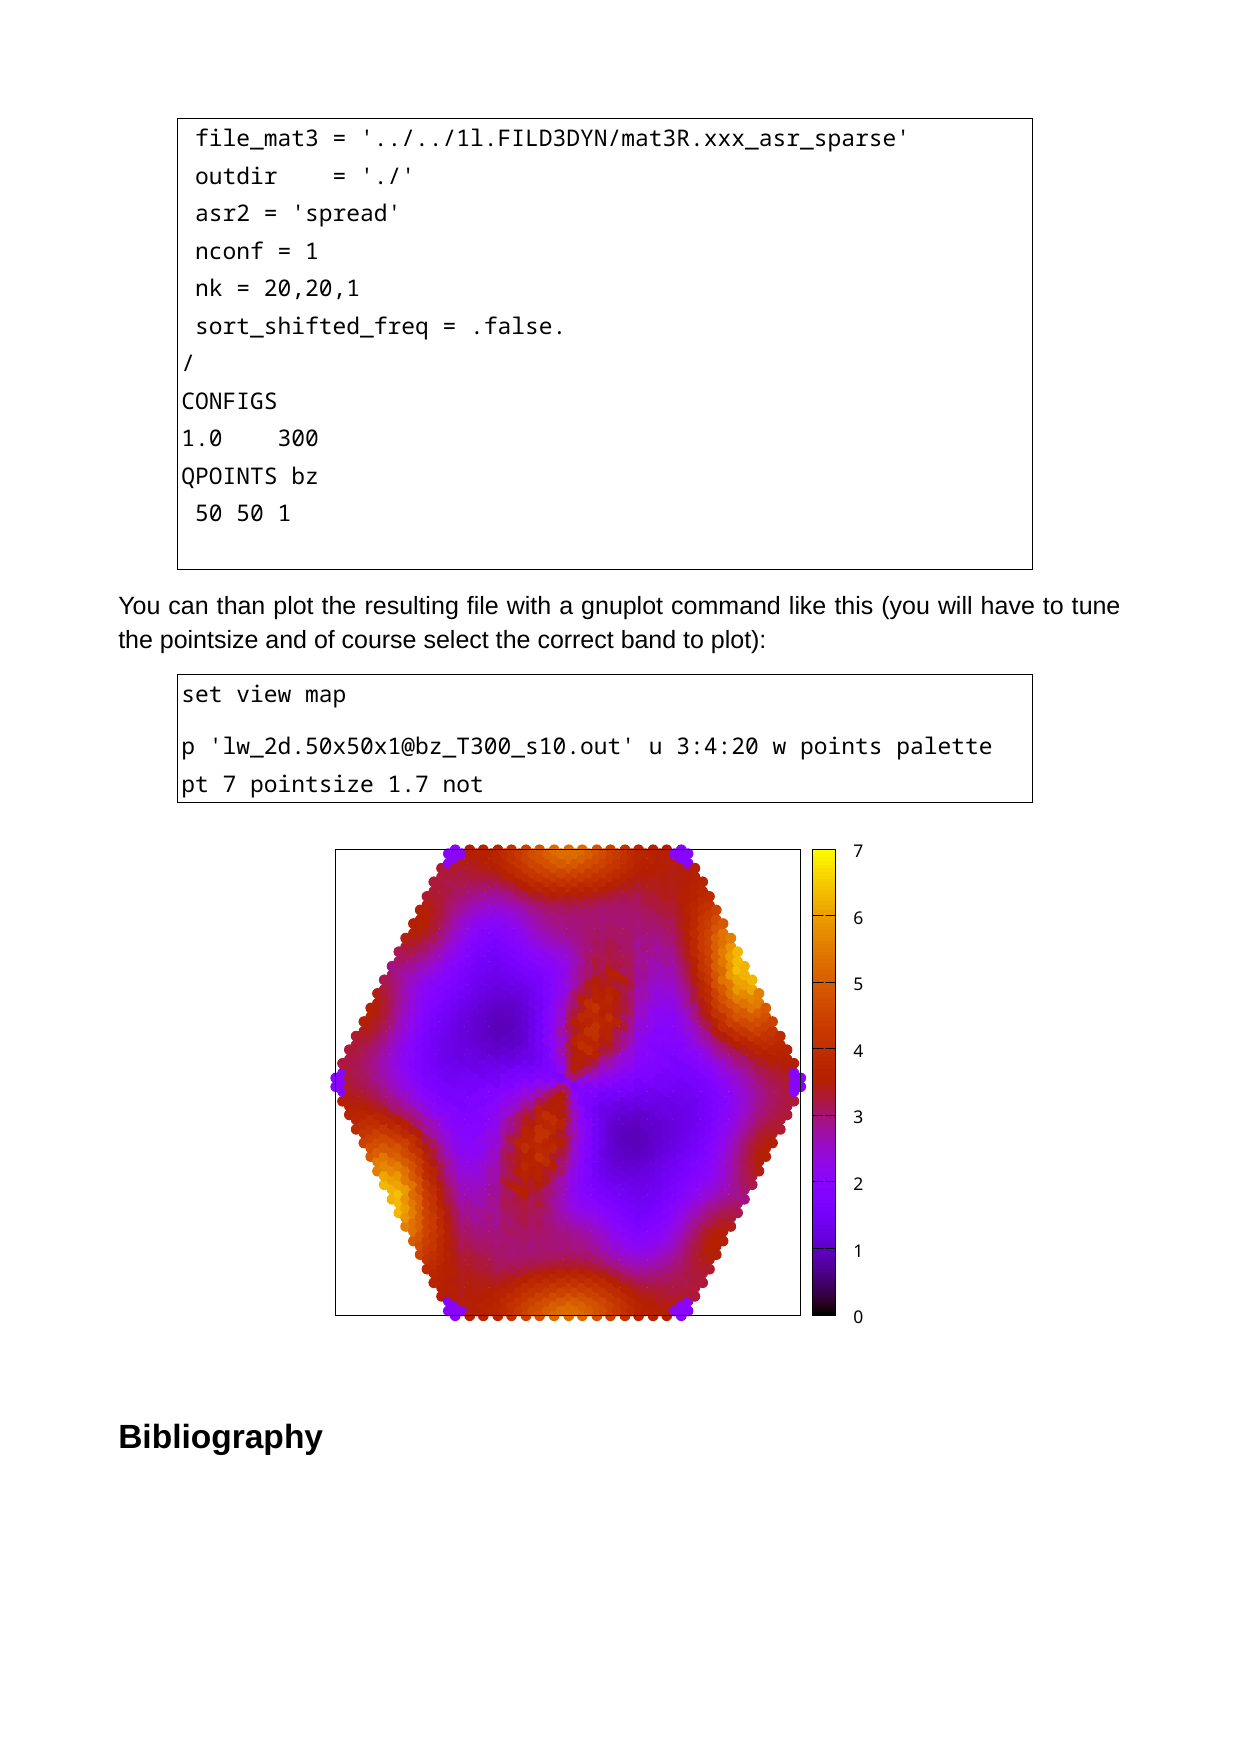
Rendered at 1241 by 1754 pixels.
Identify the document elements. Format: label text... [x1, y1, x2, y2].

text p 'lw_2d.50x50x1@bz_T300_s10.out' u 3:4:20 w points palette pt 7 pointsize 1.7 not [178, 726, 1032, 802]
text You can than plot the resulting file with a gnuplot command like this (you will have to tune the pointsize and of course select the correct band to plot): [118, 591, 1122, 654]
text set view map [178, 675, 1032, 709]
text file_mat3 = '../../1l.FILD3DYN/mat3R.xxx_asr_sparse' outdir = './' asr2 = 'spread' nconf = 1 nk = 20,20,1 sort_shifted_freq = .false. / CONFIGS 1.0 300 QPOINTS bz 50 50 1 [178, 119, 1032, 569]
subtitle Bibliography [118, 1417, 1122, 1456]
